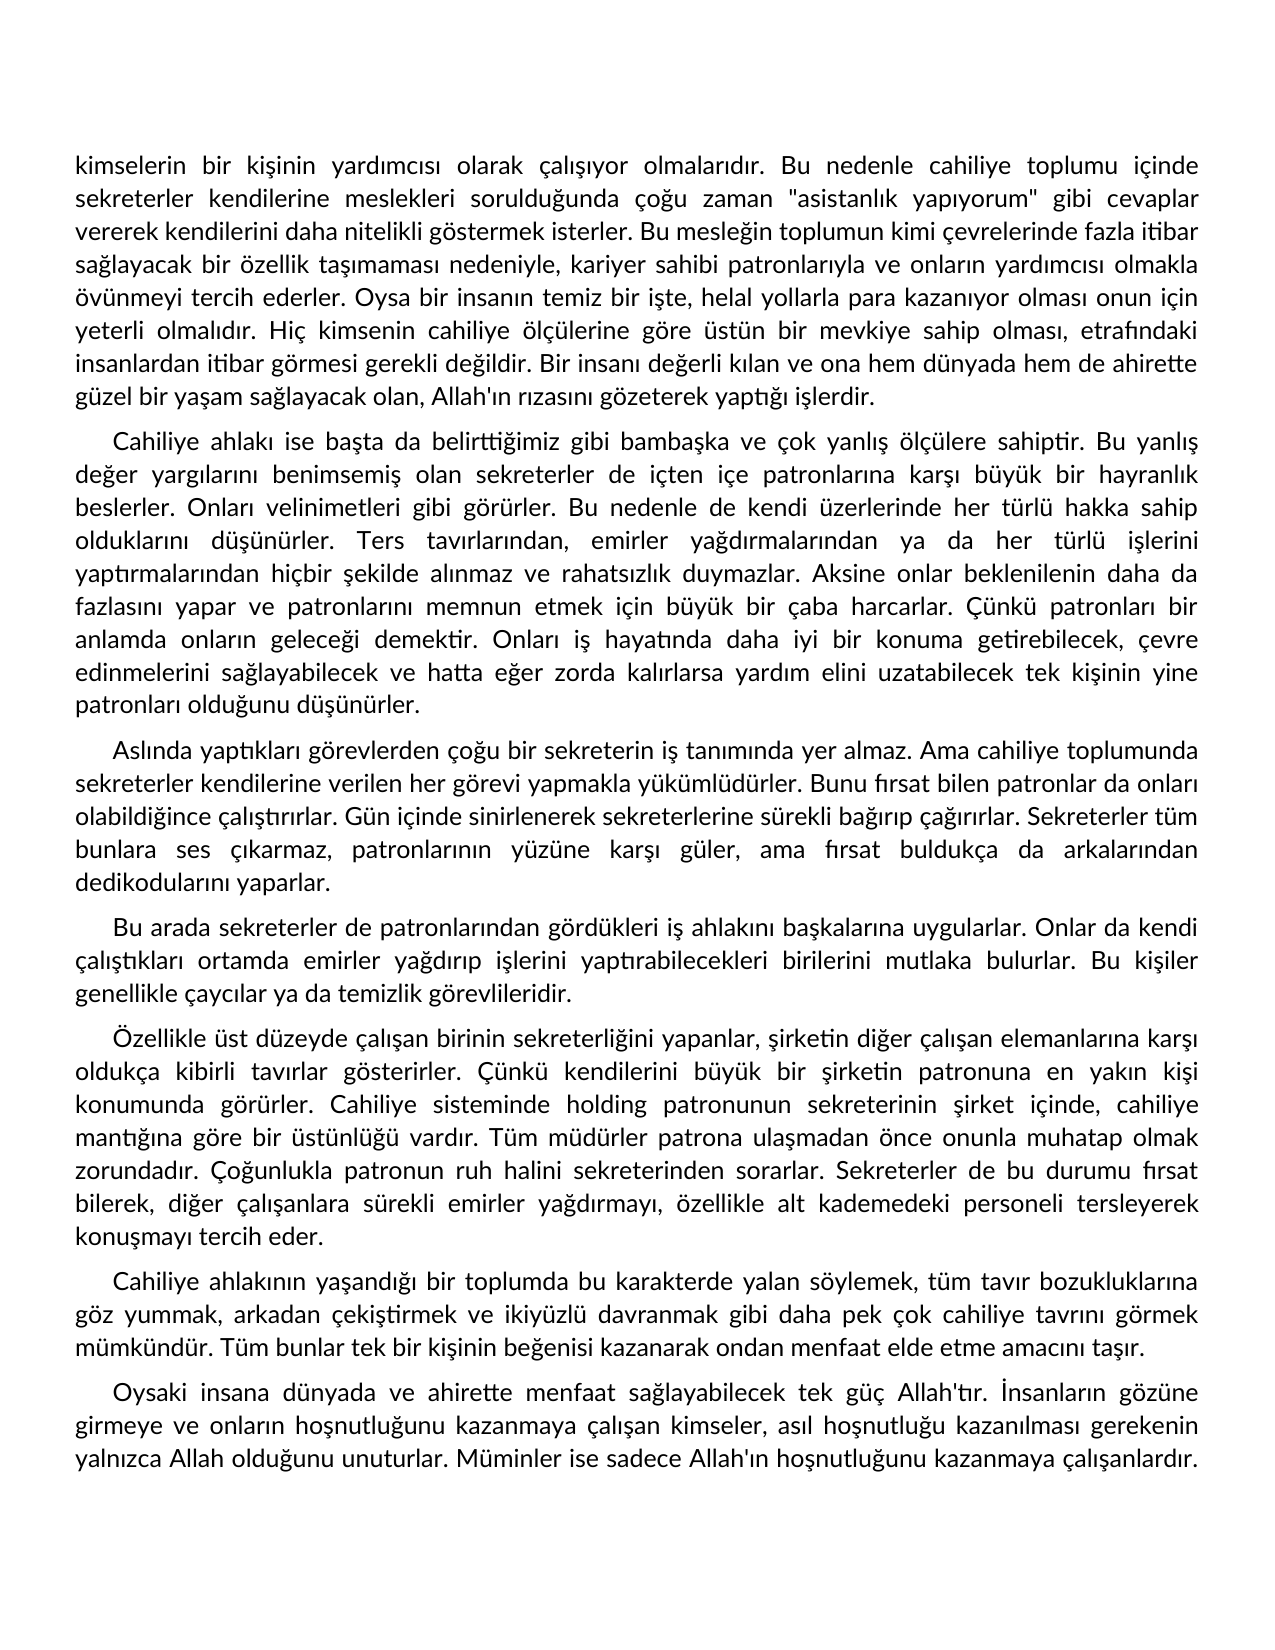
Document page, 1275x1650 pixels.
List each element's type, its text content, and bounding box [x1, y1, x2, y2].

text Oysaki insana dünyada ve ahirette menfaat sağlayabilecek tek güç Allah'tır. İnsanların gözüne girmeye ve onların hoşnutluğunu kazanmaya çalışan kimseler, asıl hoşnutluğu kazanılması gerekenin yalnızca Allah olduğunu unuturlar. Müminler ise sadece Allah'ın hoşnutluğunu kazanmaya çalışanlardır. [75, 1377, 1200, 1473]
text Cahiliye ahlakının yaşandığı bir toplumda bu karakterde yalan söylemek, tüm tavır bozukluklarına göz yummak, arkadan çekiştirmek ve ikiyüzlü davranmak gibi daha pek çok cahiliye tavrını görmek mümkündür. Tüm bunlar tek bir kişinin beğenisi kazanarak ondan menfaat elde etme amacını taşır. [75, 1266, 1200, 1362]
text Cahiliye ahlakı ise başta da belirttiğimiz gibi bambaşka ve çok yanlış ölçülere sahiptir. Bu yanlış değer yargılarını benimsemiş olan sekreterler de içten içe patronlarına karşı büyük bir hayranlık beslerler. Onları velinimetleri gibi görürler. Bu nedenle de kendi üzerlerinde her türlü hakka sahip olduklarını düşünürler. Ters tavırlarından, emirler yağdırmalarından ya da her türlü işlerini yaptırmalarından hiçbir şekilde alınmaz ve rahatsızlık duymazlar. Aksine onlar beklenilenin daha da fazlasını yapar ve patronlarını memnun etmek için büyük bir çaba harcarlar. Çünkü patronları bir anlamda onların geleceği demektir. Onları iş hayatında daha iyi bir konuma getirebilecek, çevre edinmelerini sağlayabilecek ve hatta eğer zorda kalırlarsa yardım elini uzatabilecek tek kişinin yine patronları olduğunu düşünürler. [75, 426, 1200, 719]
text Bu arada sekreterler de patronlarından gördükleri iş ahlakını başkalarına uygularlar. Onlar da kendi çalıştıkları ortamda emirler yağdırıp işlerini yaptırabilecekleri birilerini mutlaka bulurlar. Bu kişiler genellikle çaycılar ya da temizlik görevlileridir. [75, 912, 1200, 1007]
text kimselerin bir kişinin yardımcısı olarak çalışıyor olmalarıdır. Bu nedenle cahiliye toplumu içinde sekreterler kendilerine meslekleri sorulduğunda çoğu zaman "asistanlık yapıyorum" gibi cevaplar vererek kendilerini daha nitelikli göstermek isterler. Bu mesleğin toplumun kimi çevrelerinde fazla itibar sağlayacak bir özellik taşımaması nedeniyle, kariyer sahibi patronlarıyla ve onların yardımcısı olmakla övünmeyi tercih ederler. Oysa bir insanın temiz bir işte, helal yollarla para kazanıyor olması onun için yeterli olmalıdır. Hiç kimsenin cahiliye ölçülerine göre üstün bir mevkiye sahip olması, etrafındaki insanlardan itibar görmesi gerekli değildir. Bir insanı değerli kılan ve ona hem dünyada hem de ahirette güzel bir yaşam sağlayacak olan, Allah'ın rızasını gözeterek yaptığı işlerdir. [75, 150, 1200, 410]
text Özellikle üst düzeyde çalışan birinin sekreterliğini yapanlar, şirketin diğer çalışan elemanlarına karşı oldukça kibirli tavırlar gösterirler. Çünkü kendilerini büyük bir şirketin patronuna en yakın kişi konumunda görürler. Cahiliye sisteminde holding patronunun sekreterinin şirket içinde, cahiliye mantığına göre bir üstünlüğü vardır. Tüm müdürler patrona ulaşmadan önce onunla muhatap olmak zorundadır. Çoğunlukla patronun ruh halini sekreterinden sorarlar. Sekreterler de bu durumu fırsat bilerek, diğer çalışanlara sürekli emirler yağdırmayı, özellikle alt kademedeki personeli tersleyerek konuşmayı tercih eder. [75, 1023, 1200, 1250]
text Aslında yaptıkları görevlerden çoğu bir sekreterin iş tanımında yer almaz. Ama cahiliye toplumunda sekreterler kendilerine verilen her görevi yapmakla yükümlüdürler. Bunu fırsat bilen patronlar da onları olabildiğince çalıştırırlar. Gün içinde sinirlenerek sekreterlerine sürekli bağırıp çağırırlar. Sekreterler tüm bunlara ses çıkarmaz, patronlarının yüzüne karşı güler, ama fırsat buldukça da arkalarından dedikodularını yaparlar. [75, 734, 1200, 896]
